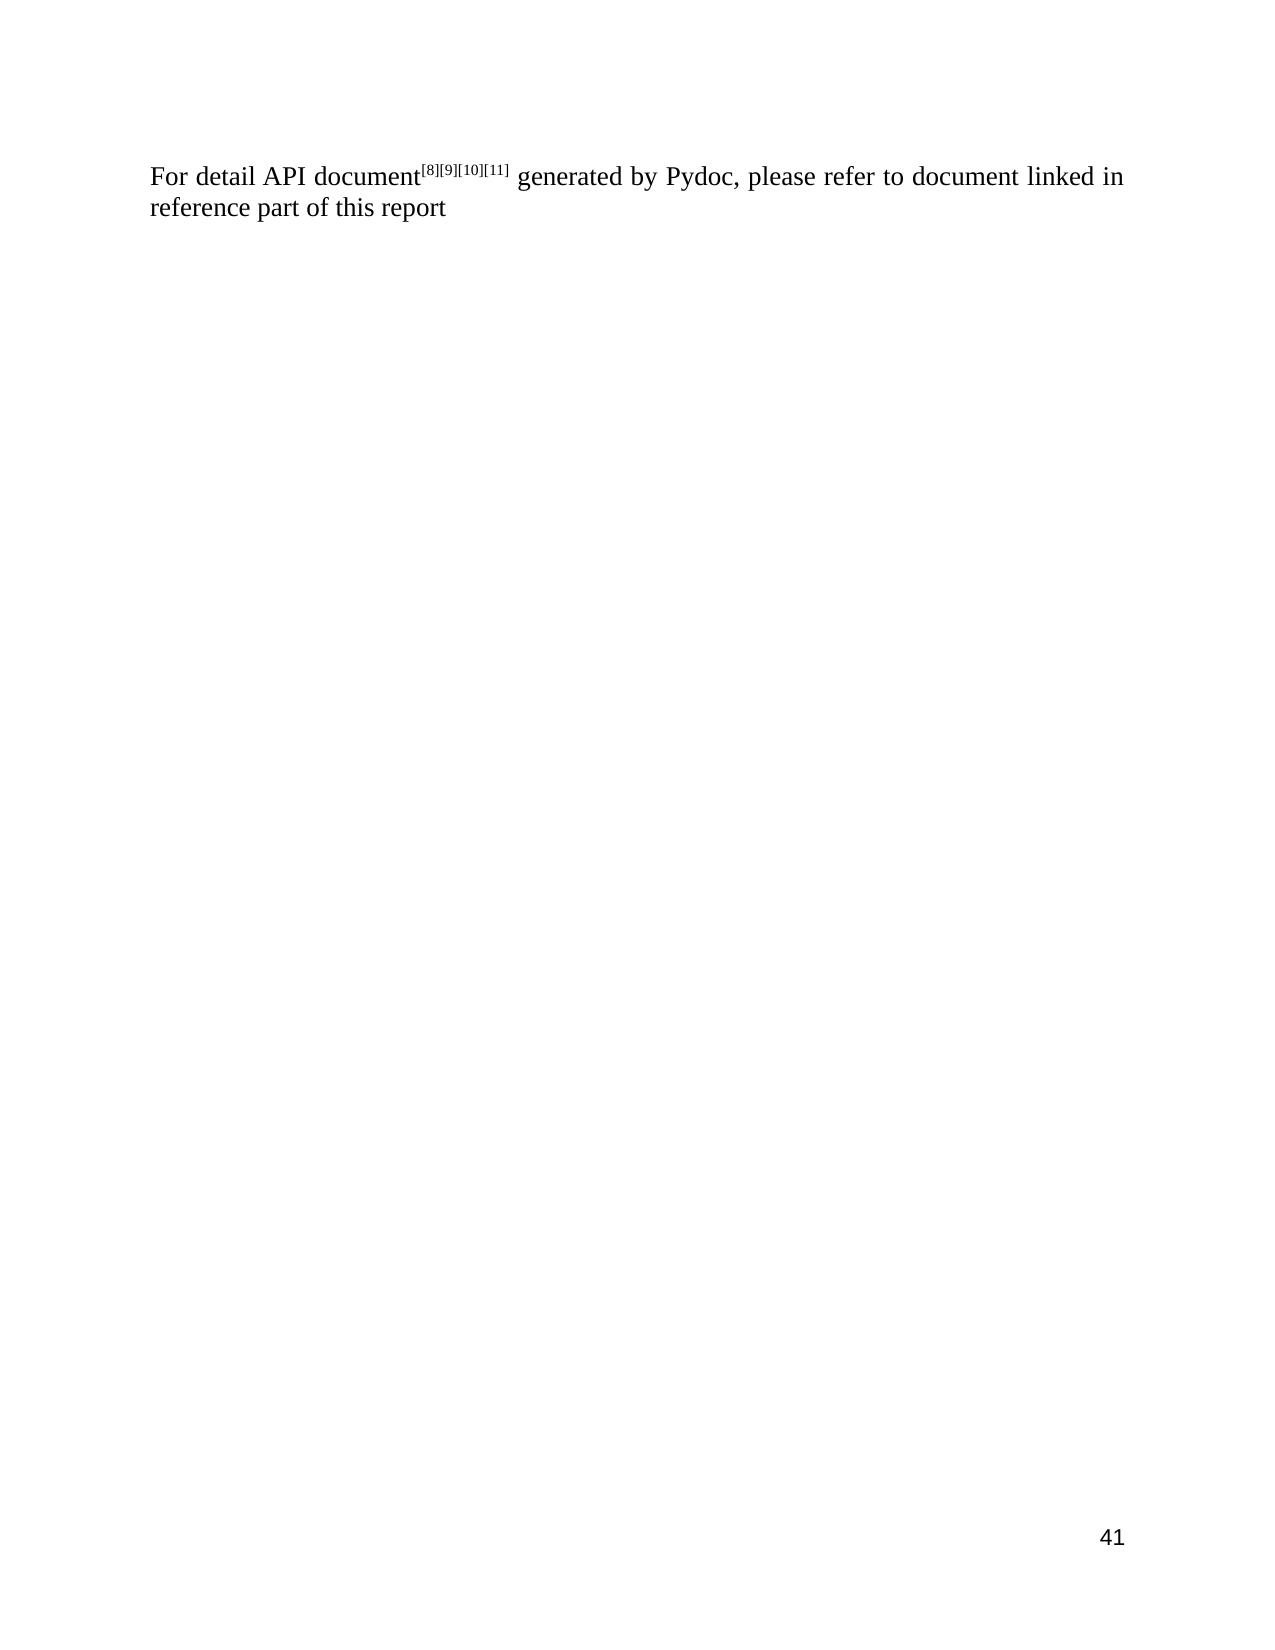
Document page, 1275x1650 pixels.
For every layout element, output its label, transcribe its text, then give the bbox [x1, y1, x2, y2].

text For detail API document[8][9][10][11] generated by Pydoc, please refer to document linked in reference part of this report [150, 160, 1125, 223]
